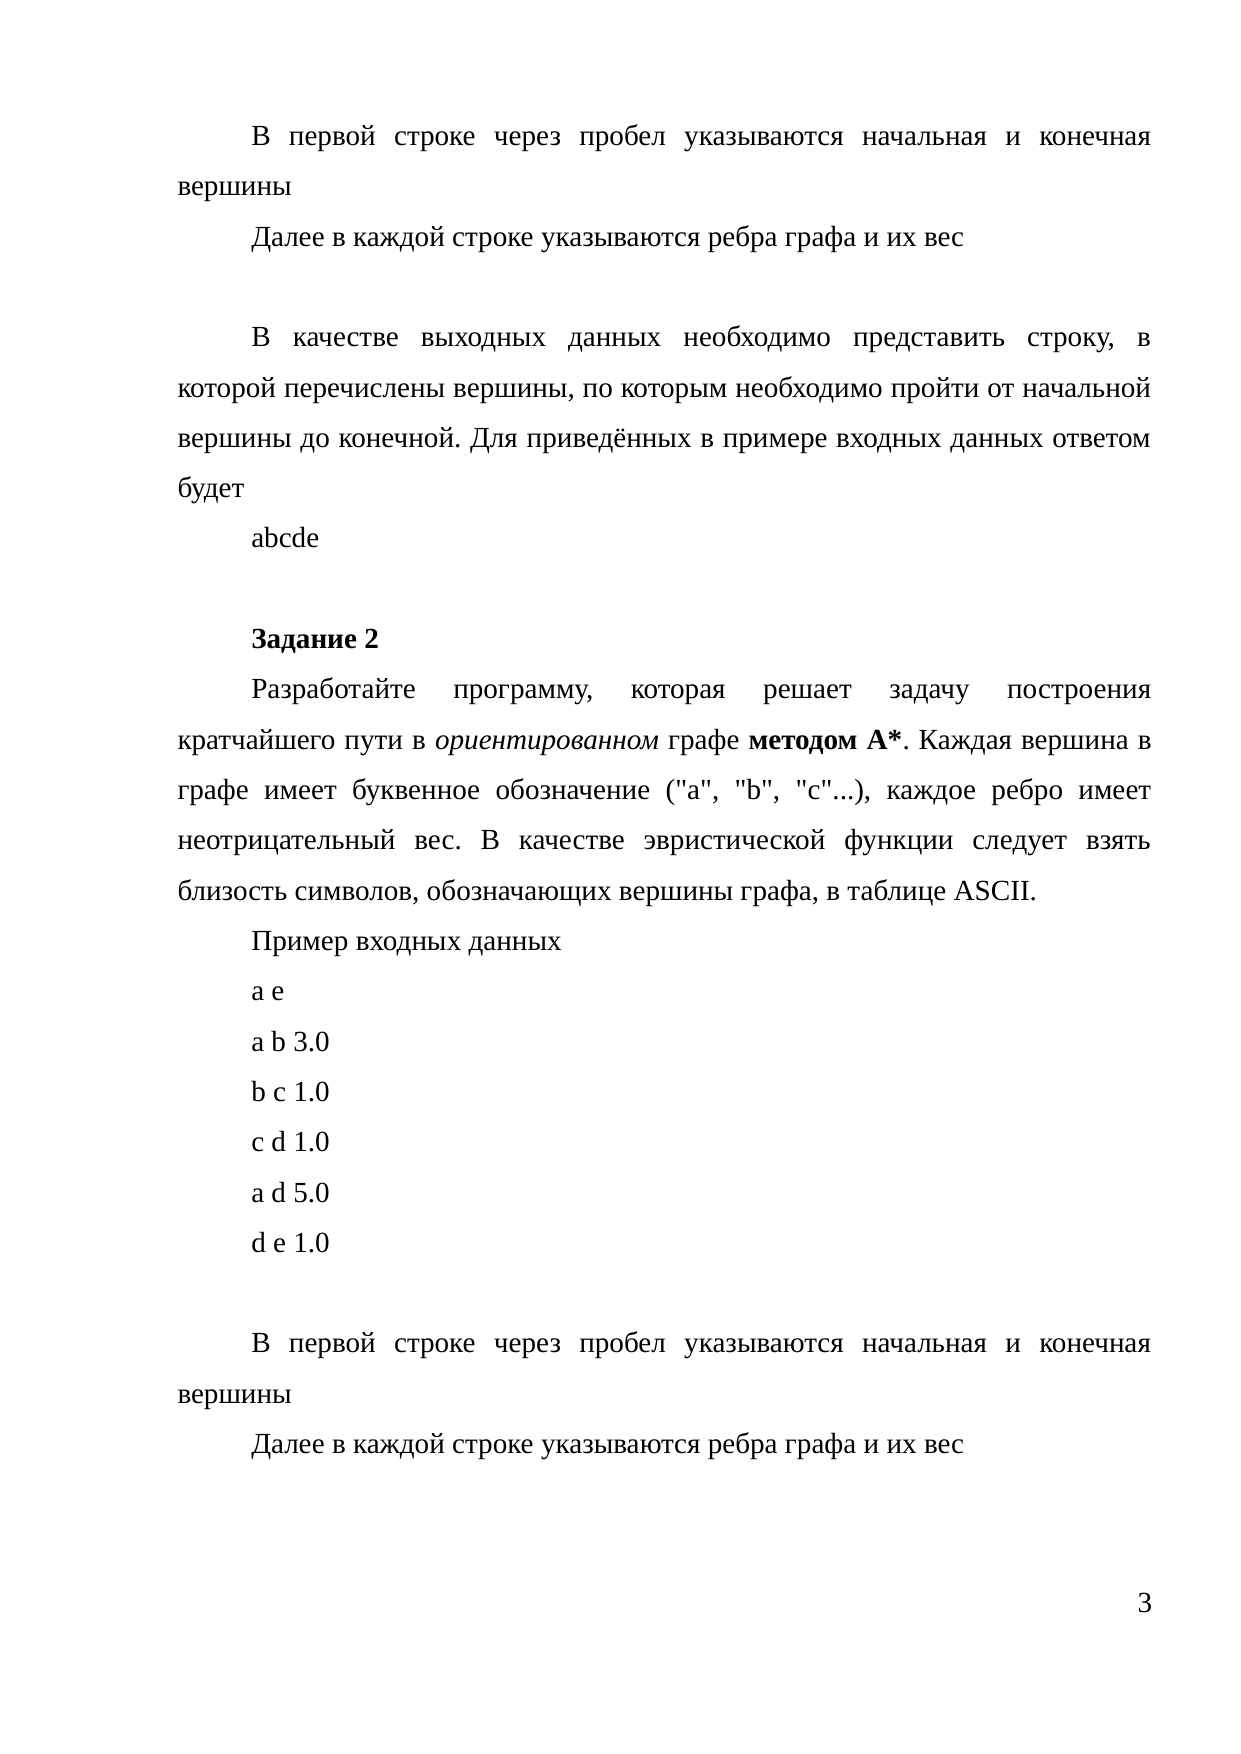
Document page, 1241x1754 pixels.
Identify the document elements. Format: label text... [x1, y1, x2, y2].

text В первой строке через пробел указываются начальная и конечная вершины [177, 118, 1152, 202]
text Задание 2 [177, 621, 1152, 655]
text Пример входных данных [177, 923, 1152, 957]
text abcde [177, 521, 1152, 554]
text d e 1.0 [177, 1225, 1152, 1258]
text a e [177, 973, 1152, 1007]
text a d 5.0 [177, 1175, 1152, 1208]
text b c 1.0 [177, 1074, 1152, 1108]
text Далее в каждой строке указываются ребра графа и их вес [177, 219, 1152, 252]
text a b 3.0 [177, 1024, 1152, 1057]
text c d 1.0 [177, 1124, 1152, 1158]
text В качестве выходных данных необходимо представить строку, в которой перечислены вершины, по которым необходимо пройти от начальной вершины до конечной. Для приведённых в примере входных данных ответом будет [177, 319, 1152, 504]
text Далее в каждой строке указываются ребра графа и их вес [177, 1426, 1152, 1460]
text Разработайте программу, которая решает задачу построения кратчайшего пути в ориентированном графе методом А*. Каждая вершина в графе имеет буквенное обозначение ("a", "b", "c"...), каждое ребро имеет неотрицательный вес. В качестве эвристической функции следует взять близость символов, обозначающих вершины графа, в таблице ASCII. [177, 672, 1152, 906]
text В первой строке через пробел указываются начальная и конечная вершины [177, 1326, 1152, 1409]
